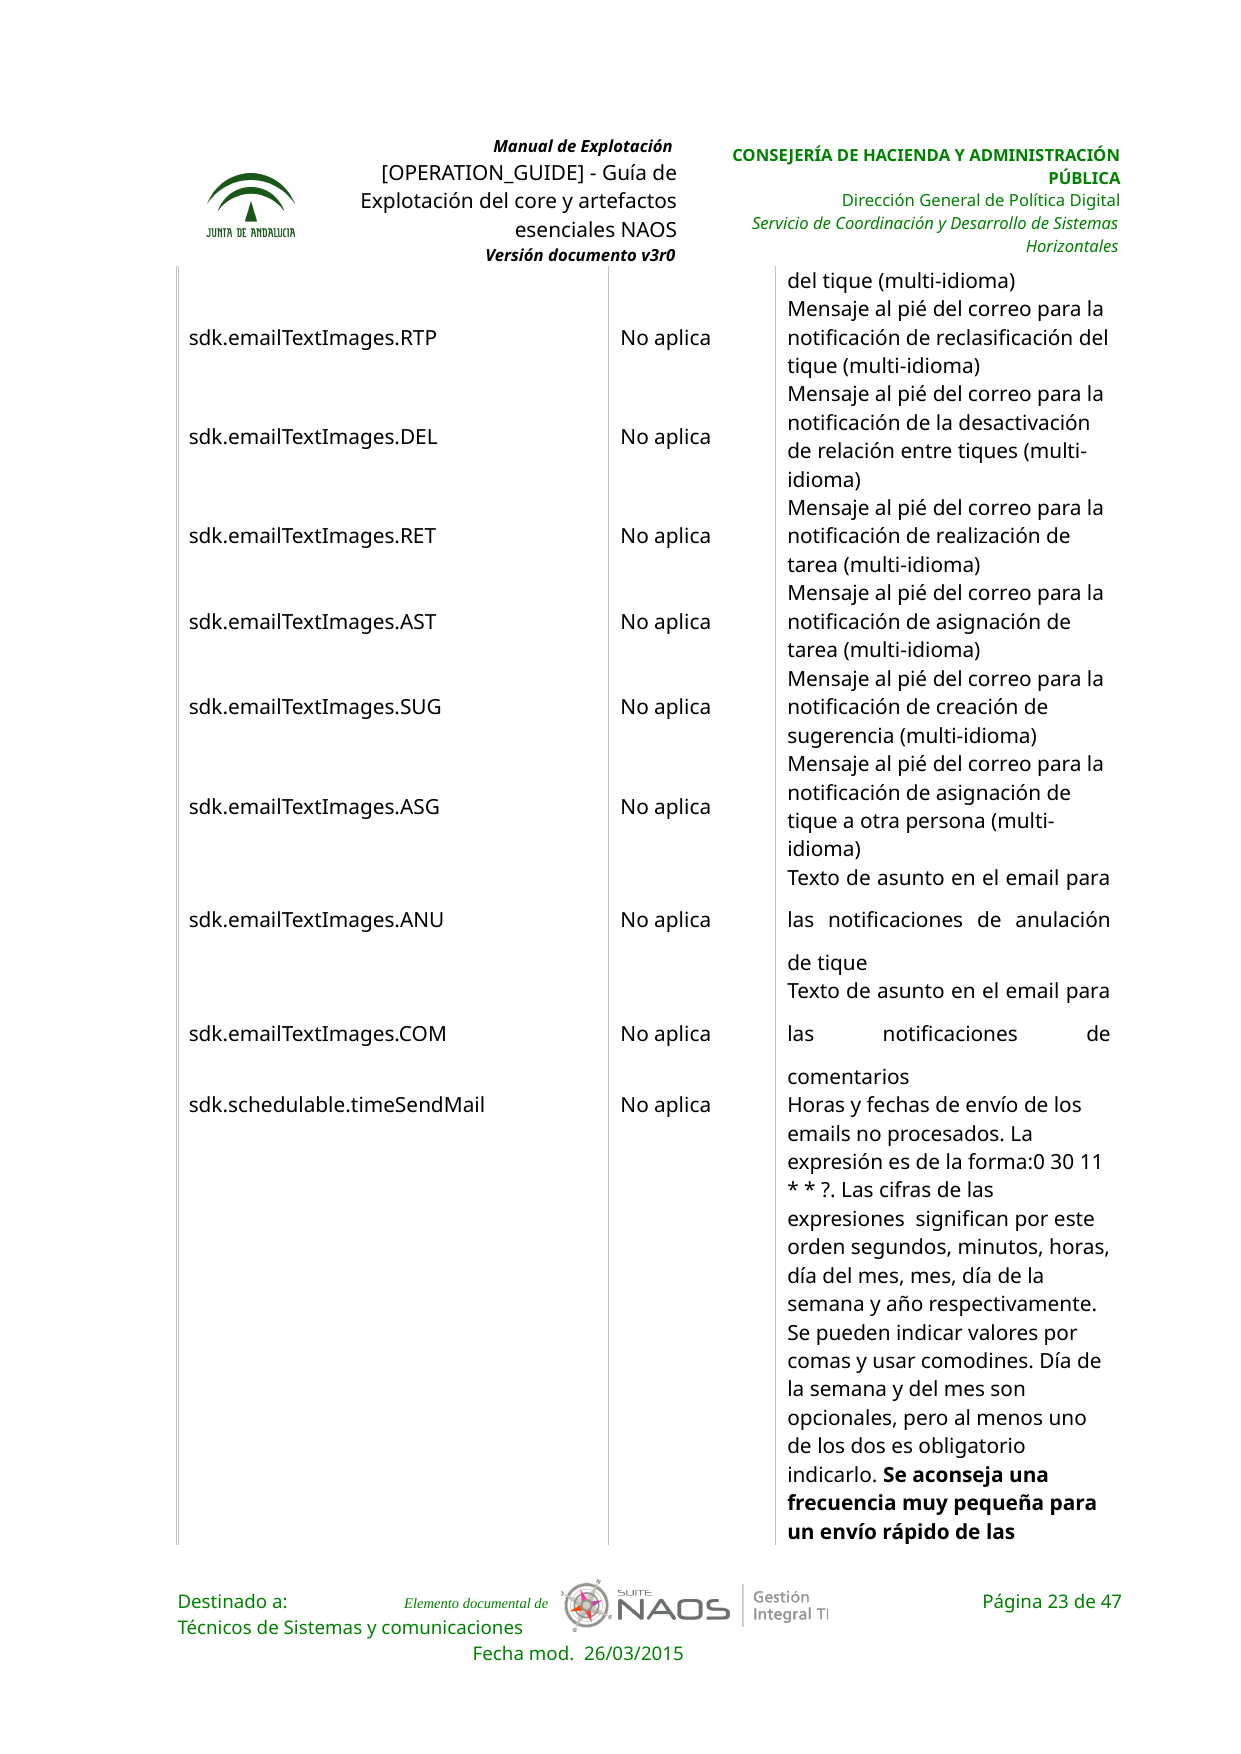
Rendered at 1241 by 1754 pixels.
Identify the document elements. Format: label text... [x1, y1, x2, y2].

picture [560, 1579, 829, 1632]
table_cell Mensaje al pié del correo para la notificación de asignación de tarea (multi-idioma) [776, 579, 1122, 664]
table_cell sdk.emailTextImages.AST [179, 579, 608, 664]
table_cell No aplica [609, 977, 775, 1090]
table_cell sdk.emailTextImages.SUG [179, 664, 608, 749]
table_cell No aplica [609, 863, 775, 977]
picture [201, 173, 298, 241]
table_cell [609, 266, 775, 294]
table_cell No aplica [609, 664, 775, 749]
table_cell Mensaje al pié del correo para la notificación de la desactivación de relación entre tiques (multi-idioma) [776, 380, 1122, 493]
table_cell No aplica [609, 749, 775, 863]
table_cell Mensaje al pié del correo para la notificación de realización de tarea (multi-idioma) [776, 493, 1122, 578]
table_cell Mensaje al pié del correo para la notificación de asignación de tique a otra persona (multi-idioma) [776, 749, 1122, 863]
table_cell Mensaje al pié del correo para la notificación de creación de sugerencia (multi-idioma) [776, 664, 1122, 749]
table_cell [179, 266, 608, 294]
table_cell sdk.emailTextImages.RTP [179, 294, 608, 379]
table_cell No aplica [609, 1090, 775, 1545]
table_cell sdk.emailTextImages.ANU [179, 863, 608, 977]
table_cell sdk.emailTextImages.RET [179, 493, 608, 578]
table_cell Texto de asunto en el email para las notificaciones de anulación de tique [776, 863, 1122, 977]
table_cell Mensaje al pié del correo para la notificación de reclasificación del tique (multi-idioma) [776, 294, 1122, 379]
table_cell No aplica [609, 493, 775, 578]
table_cell sdk.emailTextImages.DEL [179, 380, 608, 493]
table_cell Texto de asunto en el email para las notificaciones de comentarios [776, 977, 1122, 1090]
table_cell sdk.emailTextImages.COM [179, 977, 608, 1090]
table_cell del tique (multi-idioma) [776, 266, 1122, 294]
table_cell No aplica [609, 294, 775, 379]
table_cell No aplica [609, 579, 775, 664]
table_cell sdk.emailTextImages.ASG [179, 749, 608, 863]
table_cell sdk.schedulable.timeSendMail [179, 1090, 608, 1545]
table_cell Horas y fechas de envío de los emails no procesados. La expresión es de la forma:0 30 11 * * ?. Las cifras de las expresiones significan por este orden segundos, minutos, horas, día del mes, mes, día de la semana y año respectivamente. Se pueden indicar valores por comas y usar comodines. Día de la semana y del mes son opcionales, pero al menos uno de los dos es obligatorio indicarlo. Se aconseja una frecuencia muy pequeña para un envío rápido de las [776, 1090, 1122, 1545]
table_cell No aplica [609, 380, 775, 493]
